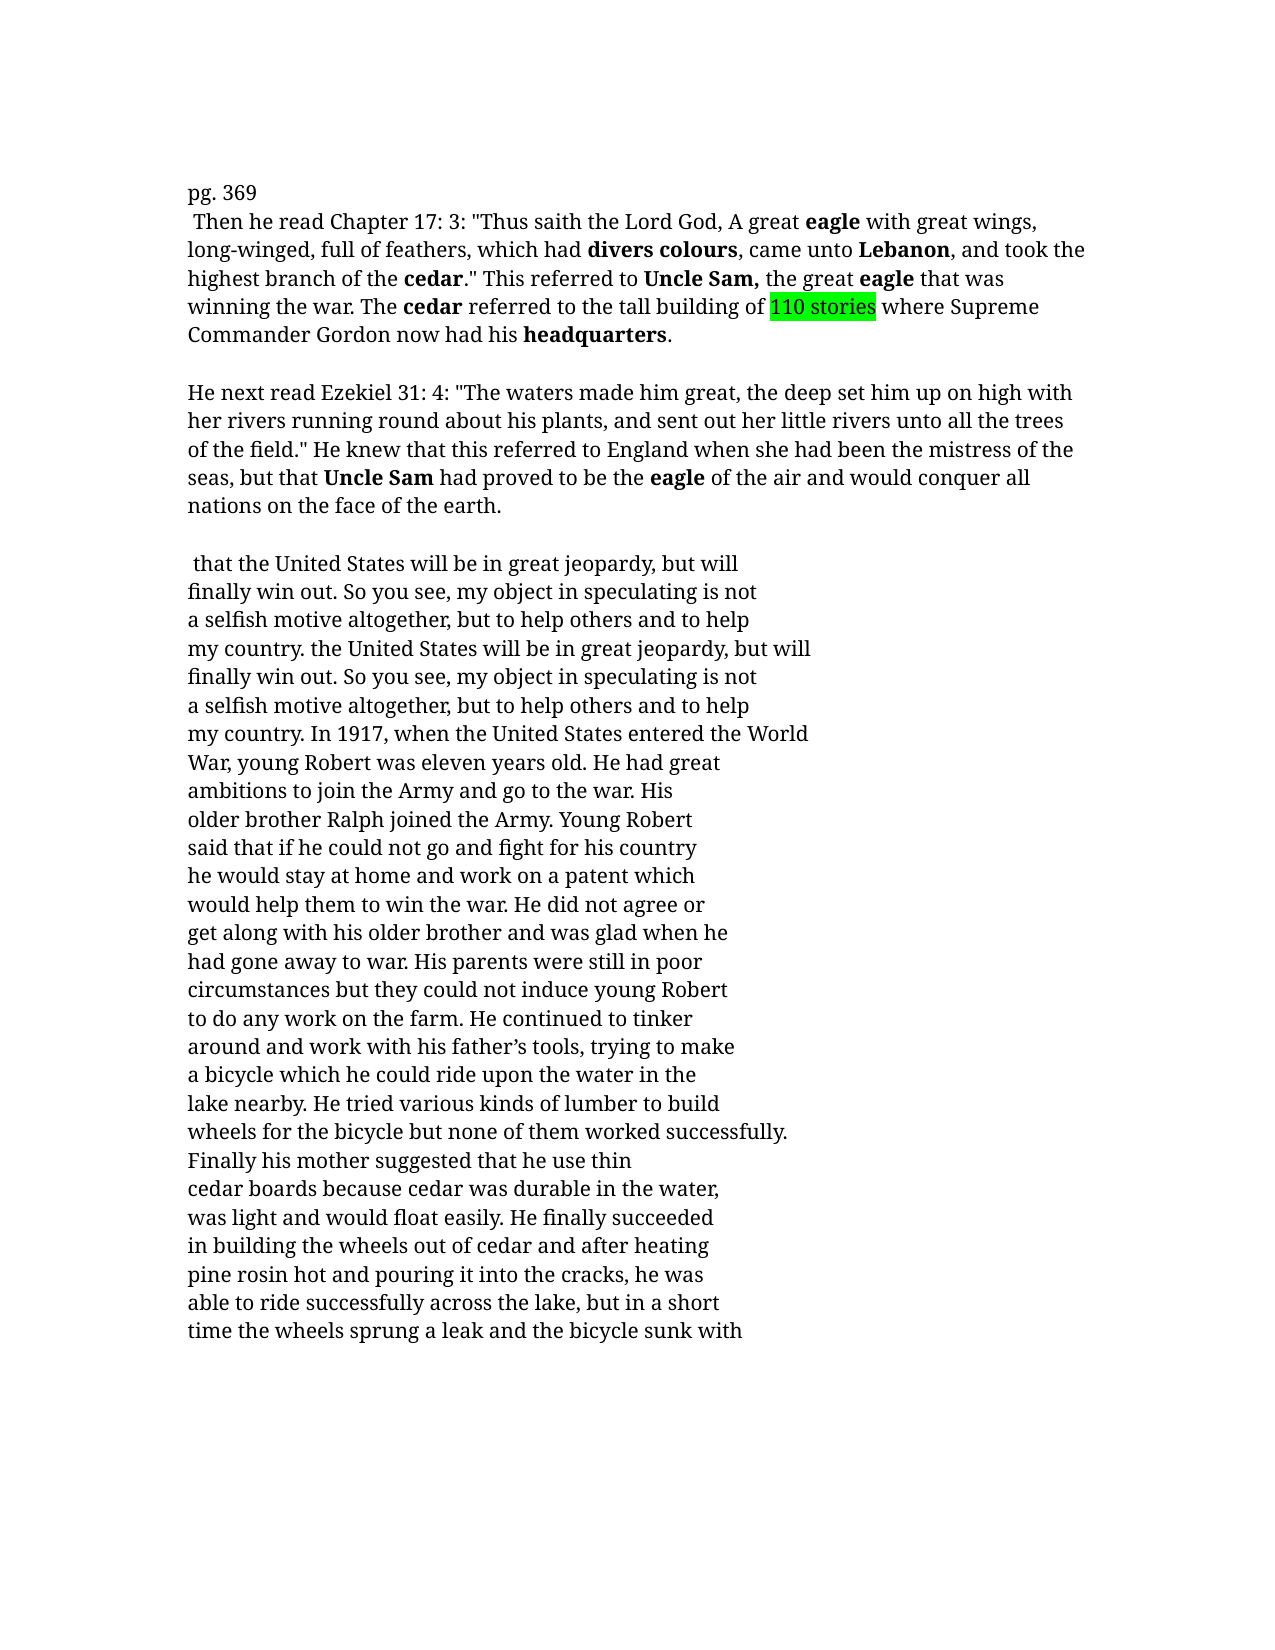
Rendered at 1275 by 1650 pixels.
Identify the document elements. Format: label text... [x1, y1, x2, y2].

text ambitions to join the Army and go to the war. His [187, 776, 1087, 805]
text get along with his older brother and was glad when he [187, 918, 1087, 947]
text time the wheels sprung a leak and the bicycle sunk with [187, 1317, 1087, 1345]
text War, young Robert was eleven years old. He had great [187, 748, 1087, 776]
text cedar boards because cedar was durable in the water, [187, 1174, 1087, 1203]
text lake nearby. He tried various kinds of lumber to build [187, 1089, 1087, 1117]
text Finally his mother suggested that he use thin [187, 1146, 1087, 1174]
text my country. the United States will be in great jeopardy, but will [187, 634, 1087, 662]
text said that if he could not go and fight for his country [187, 833, 1087, 862]
text pg. 369 [187, 178, 1087, 207]
text in building the wheels out of cedar and after heating [187, 1231, 1087, 1260]
text finally win out. So you see, my object in speculating is not [187, 662, 1087, 691]
text around and work with his father’s tools, trying to make [187, 1032, 1087, 1061]
text a bicycle which he could ride upon the water in the [187, 1061, 1087, 1089]
text circumstances but they could not induce young Robert [187, 975, 1087, 1004]
text would help them to win the war. He did not agree or [187, 890, 1087, 918]
text older brother Ralph joined the Army. Young Robert [187, 805, 1087, 833]
text finally win out. So you see, my object in speculating is not [187, 577, 1087, 606]
text to do any work on the farm. He continued to tinker [187, 1004, 1087, 1032]
text had gone away to war. His parents were still in poor [187, 947, 1087, 975]
text pine rosin hot and pouring it into the cracks, he was [187, 1260, 1087, 1288]
text able to ride successfully across the lake, but in a short [187, 1288, 1087, 1317]
text that the United States will be in great jeopardy, but will [187, 549, 1087, 577]
text wheels for the bicycle but none of them worked successfully. [187, 1117, 1087, 1146]
text he would stay at home and work on a patent which [187, 862, 1087, 890]
text Then he read Chapter 17: 3: "Thus saith the Lord God, A great eagle with great wings, long-winged, full of feathers, which had divers colours, came unto Lebanon, and took the highest branch of the cedar." This referred to Uncle Sam, the great eagle that was winning the war. The cedar referred to the tall building of 110 stories where Supreme Commander Gordon now had his headquarters. [187, 207, 1087, 349]
text was light and would float easily. He finally succeeded [187, 1203, 1087, 1231]
text He next read Ezekiel 31: 4: "The waters made him great, the deep set him up on high with her rivers running round about his plants, and sent out her little rivers unto all the trees of the field." He knew that this referred to England when she had been the mistress of the seas, but that Uncle Sam had proved to be the eagle of the air and would conquer all nations on the face of the earth. [187, 378, 1087, 520]
text a selfish motive altogether, but to help others and to help [187, 606, 1087, 634]
text a selfish motive altogether, but to help others and to help [187, 691, 1087, 719]
text my country. In 1917, when the United States entered the World [187, 719, 1087, 748]
